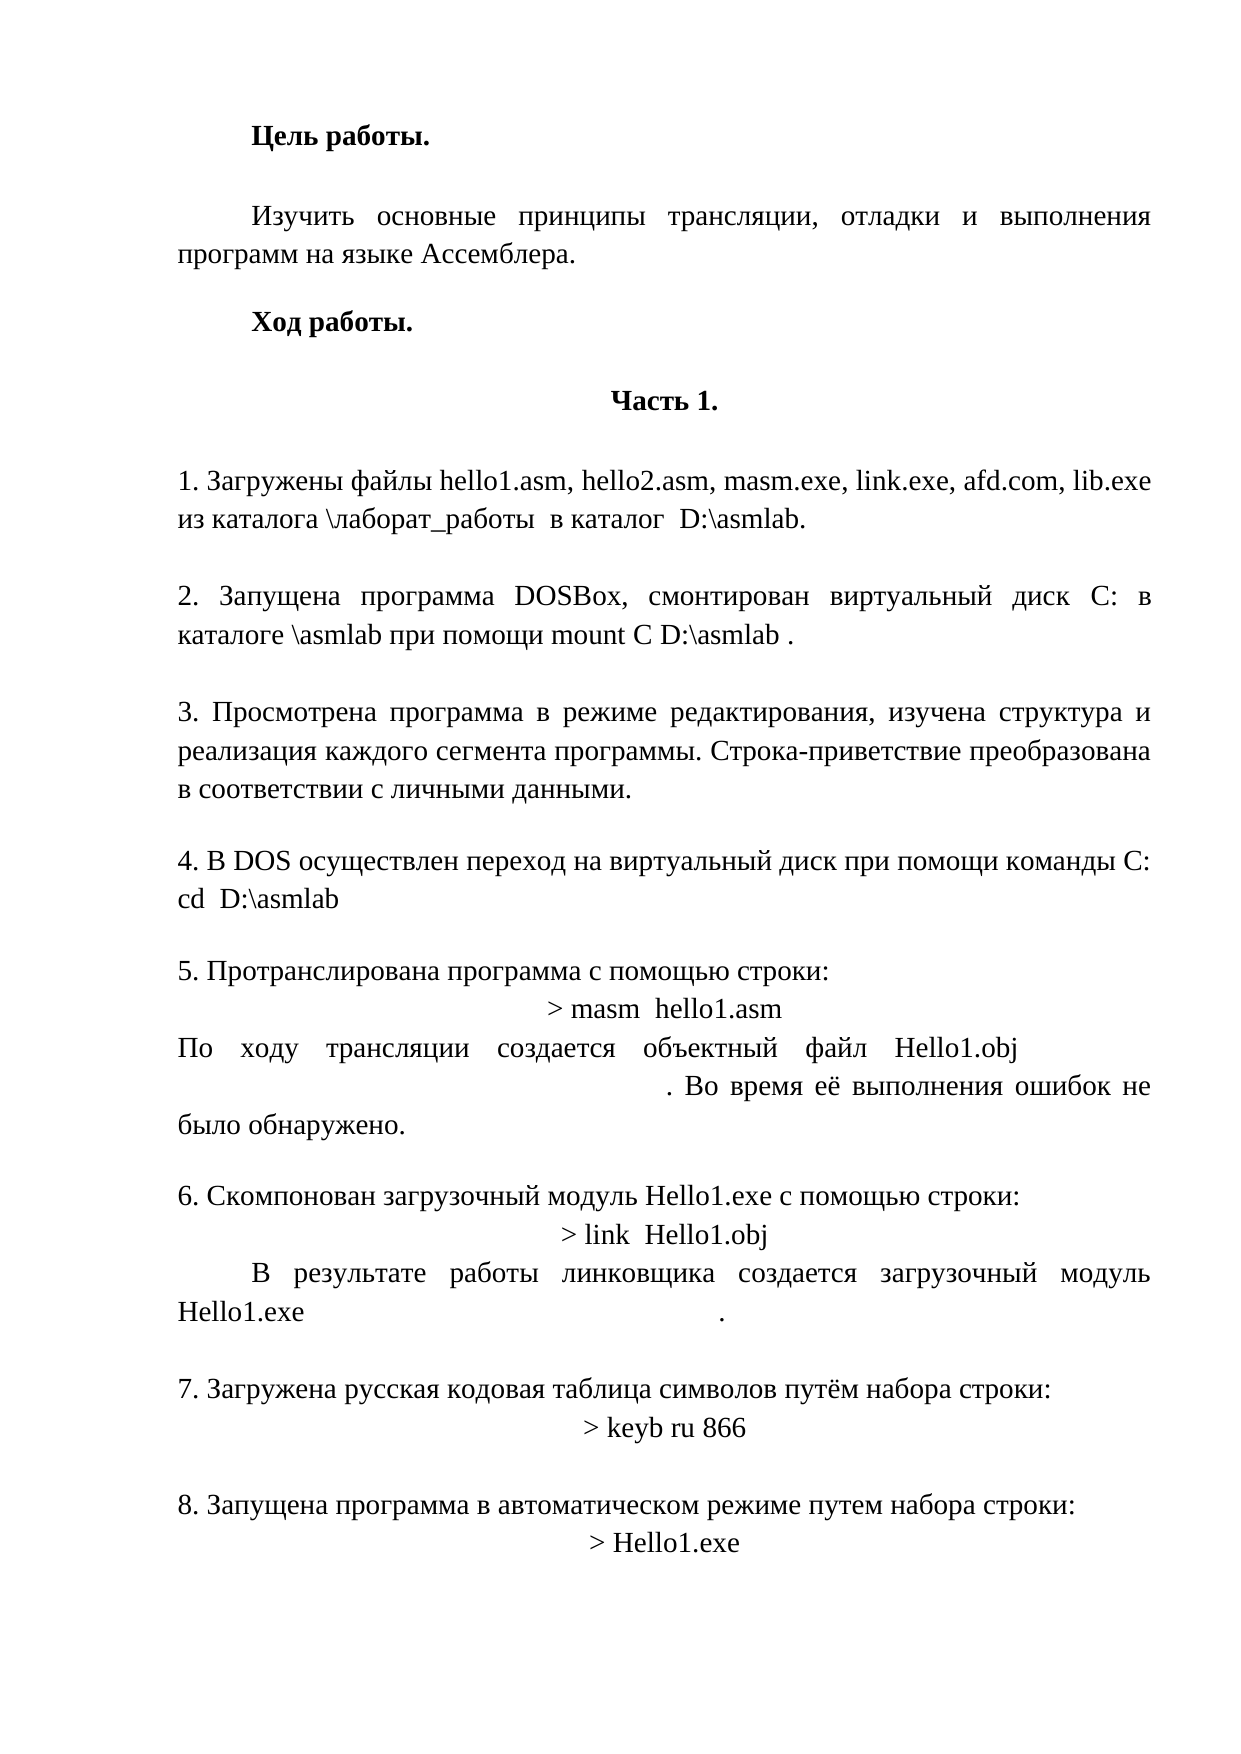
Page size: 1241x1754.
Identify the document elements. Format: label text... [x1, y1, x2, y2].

text 4. В DOS осуществлен переход на виртуальный диск при помощи команды С: cd D:\asmlab [177, 843, 1152, 915]
text 8. Запущена программа в автоматическом режиме путем набора строки: [177, 1487, 1152, 1520]
text > keyb ru 866 [177, 1410, 1152, 1443]
text 7. Загружена русская кодовая таблица символов путём набора строки: [177, 1371, 1152, 1405]
text Часть 1. [177, 383, 1152, 417]
text > link Hello1.obj [177, 1217, 1152, 1251]
text 3. Просмотрена программа в режиме редактирования, изучена структура и реализация каждого сегмента программы. Строка-приветствие преобразована в соответствии с личными данными. [177, 694, 1152, 805]
text > masm hello1.asm [177, 991, 1152, 1025]
text 1. Загружены файлы hello1.asm, hello2.asm, masm.exe, link.exe, afd.com, lib.exe из каталога \лаборат_работы в каталог D:\asmlab. [177, 463, 1152, 535]
text 6. Скомпонован загрузочный модуль Hello1.exe с помощью строки: [177, 1178, 1152, 1212]
text Изучить основные принципы трансляции, отладки и выполнения программ на языке Ассемблера. [177, 198, 1152, 270]
text 2. Запущена программа DOSBox, смонтирован виртуальный диск С: в каталоге \asmlab при помощи mount С D:\asmlab . [177, 578, 1152, 651]
text > Hello1.exe [177, 1525, 1152, 1559]
text Цель работы. [177, 118, 1152, 152]
text В результате работы линковщика создается загрузочный модуль Hello1.exe и файл карты памяти Hello1.map. [177, 1256, 1152, 1328]
text Ход работы. [177, 304, 1152, 337]
text По ходу трансляции создается объектный файл Hello1.obj и файл диагностических сообщений Hello1.lst. Во время её выполнения ошибок не было обнаружено. [177, 1030, 1152, 1141]
text 5. Протранслирована программа с помощью строки: [177, 953, 1152, 986]
